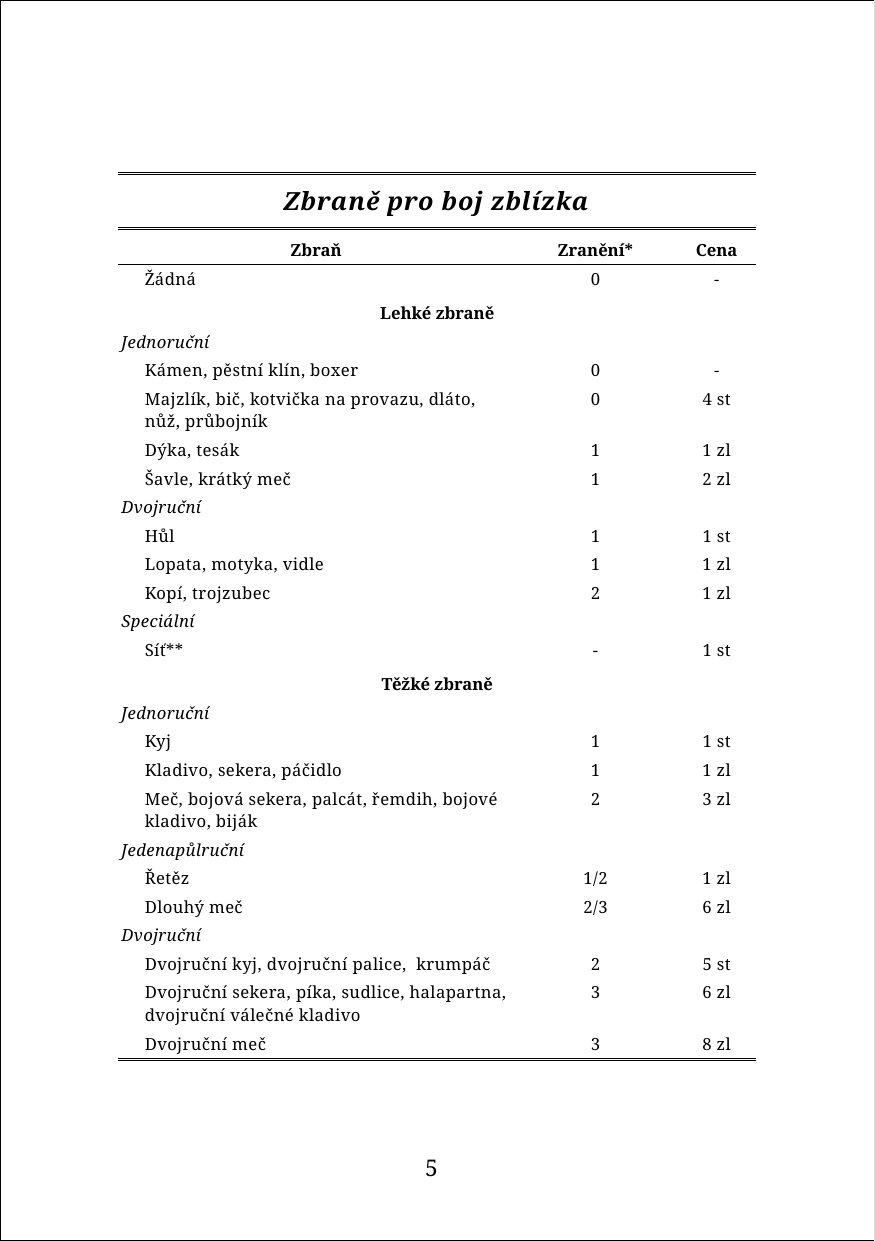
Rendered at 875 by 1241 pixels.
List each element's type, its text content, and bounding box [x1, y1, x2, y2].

table_cell Zbraň [118, 230, 513, 264]
table_cell Jednoruční [118, 328, 756, 356]
table_cell Kopí, trojzubec [142, 579, 513, 607]
table_cell 0 [514, 265, 677, 293]
table_cell Dvojruční meč [142, 1029, 513, 1058]
table_cell 3 [514, 1029, 677, 1058]
table_cell [118, 978, 142, 1029]
table_cell 1 zl [677, 756, 756, 784]
table_cell 0 [514, 385, 677, 436]
table_cell Jedenapůlruční [118, 835, 756, 864]
table_cell 3 zl [677, 784, 756, 835]
table_cell 3 [514, 978, 677, 1029]
table_cell 2 [514, 784, 677, 835]
table_cell Těžké zbraně [118, 664, 756, 698]
table_cell 1 zl [677, 864, 756, 892]
table_cell Majzlík, bič, kotvička na provazu, dláto, nůž, průbojník [142, 385, 513, 436]
table_cell 0 [514, 356, 677, 384]
table_cell [118, 385, 142, 436]
table_cell [118, 436, 142, 464]
table_cell Kámen, pěstní klín, boxer [142, 356, 513, 384]
table_cell 1 st [677, 636, 756, 664]
table_cell [118, 864, 142, 892]
table_cell [118, 550, 142, 578]
table_cell 1 [514, 464, 677, 493]
table_cell Lopata, motyka, vidle [142, 550, 513, 578]
table_cell - [677, 356, 756, 384]
table_cell 1 [514, 727, 677, 756]
table_cell [118, 784, 142, 835]
table_cell 1 [514, 756, 677, 784]
table_cell Žádná [142, 265, 513, 293]
table_cell Dýka, tesák [142, 436, 513, 464]
table_cell 2 [514, 579, 677, 607]
table_cell 1 zl [677, 579, 756, 607]
table_cell [118, 756, 142, 784]
table_cell Lehké zbraně [118, 293, 756, 327]
table_cell [677, 493, 756, 521]
table_cell [118, 950, 142, 978]
table_cell 1 [514, 436, 677, 464]
table_cell Cena [677, 230, 756, 264]
table_cell Kyj [142, 727, 513, 756]
table_cell Řetěz [142, 864, 513, 892]
table_cell - [677, 265, 756, 293]
table_cell [118, 356, 142, 384]
table_cell Dlouhý meč [142, 893, 513, 921]
table_cell [118, 893, 142, 921]
table_cell [118, 636, 142, 664]
table_cell Dvojruční [118, 921, 756, 949]
table_cell [118, 521, 142, 550]
table_cell 6 zl [677, 978, 756, 1029]
table_cell [118, 1029, 142, 1058]
table_cell Meč, bojová sekera, palcát, řemdih, bojové kladivo, biják [142, 784, 513, 835]
table_cell [118, 464, 142, 493]
table_cell 1 zl [677, 550, 756, 578]
table_cell 8 zl [677, 1029, 756, 1058]
table_cell 6 zl [677, 893, 756, 921]
table_header Zbraně pro boj zblízka [118, 175, 756, 227]
table_cell 5 st [677, 950, 756, 978]
table_cell Dvojruční kyj, dvojruční palice, krumpáč [142, 950, 513, 978]
table_cell [118, 579, 142, 607]
table_cell 1 st [677, 521, 756, 550]
table_cell 4 st [677, 385, 756, 436]
table_cell 2 [514, 950, 677, 978]
table_cell 1 [514, 550, 677, 578]
table_cell 2/3 [514, 893, 677, 921]
table_cell Dvojruční sekera, píka, sudlice, halapartna, dvojruční válečné kladivo [142, 978, 513, 1029]
table_cell Kladivo, sekera, páčidlo [142, 756, 513, 784]
table_cell Speciální [118, 607, 756, 636]
table_cell Jednoruční [118, 699, 756, 727]
table_cell 1/2 [514, 864, 677, 892]
table_cell [514, 493, 677, 521]
table_cell 1 st [677, 727, 756, 756]
table_cell 2 zl [677, 464, 756, 493]
table_cell 1 zl [677, 436, 756, 464]
table_cell Dvojruční [118, 493, 513, 521]
table_cell [118, 265, 142, 293]
table_cell Zranění* [514, 230, 677, 264]
table_cell Hůl [142, 521, 513, 550]
table_cell Síť** [142, 636, 513, 664]
table_cell [118, 727, 142, 756]
table_cell Šavle, krátký meč [142, 464, 513, 493]
table_cell - [514, 636, 677, 664]
table_cell 1 [514, 521, 677, 550]
